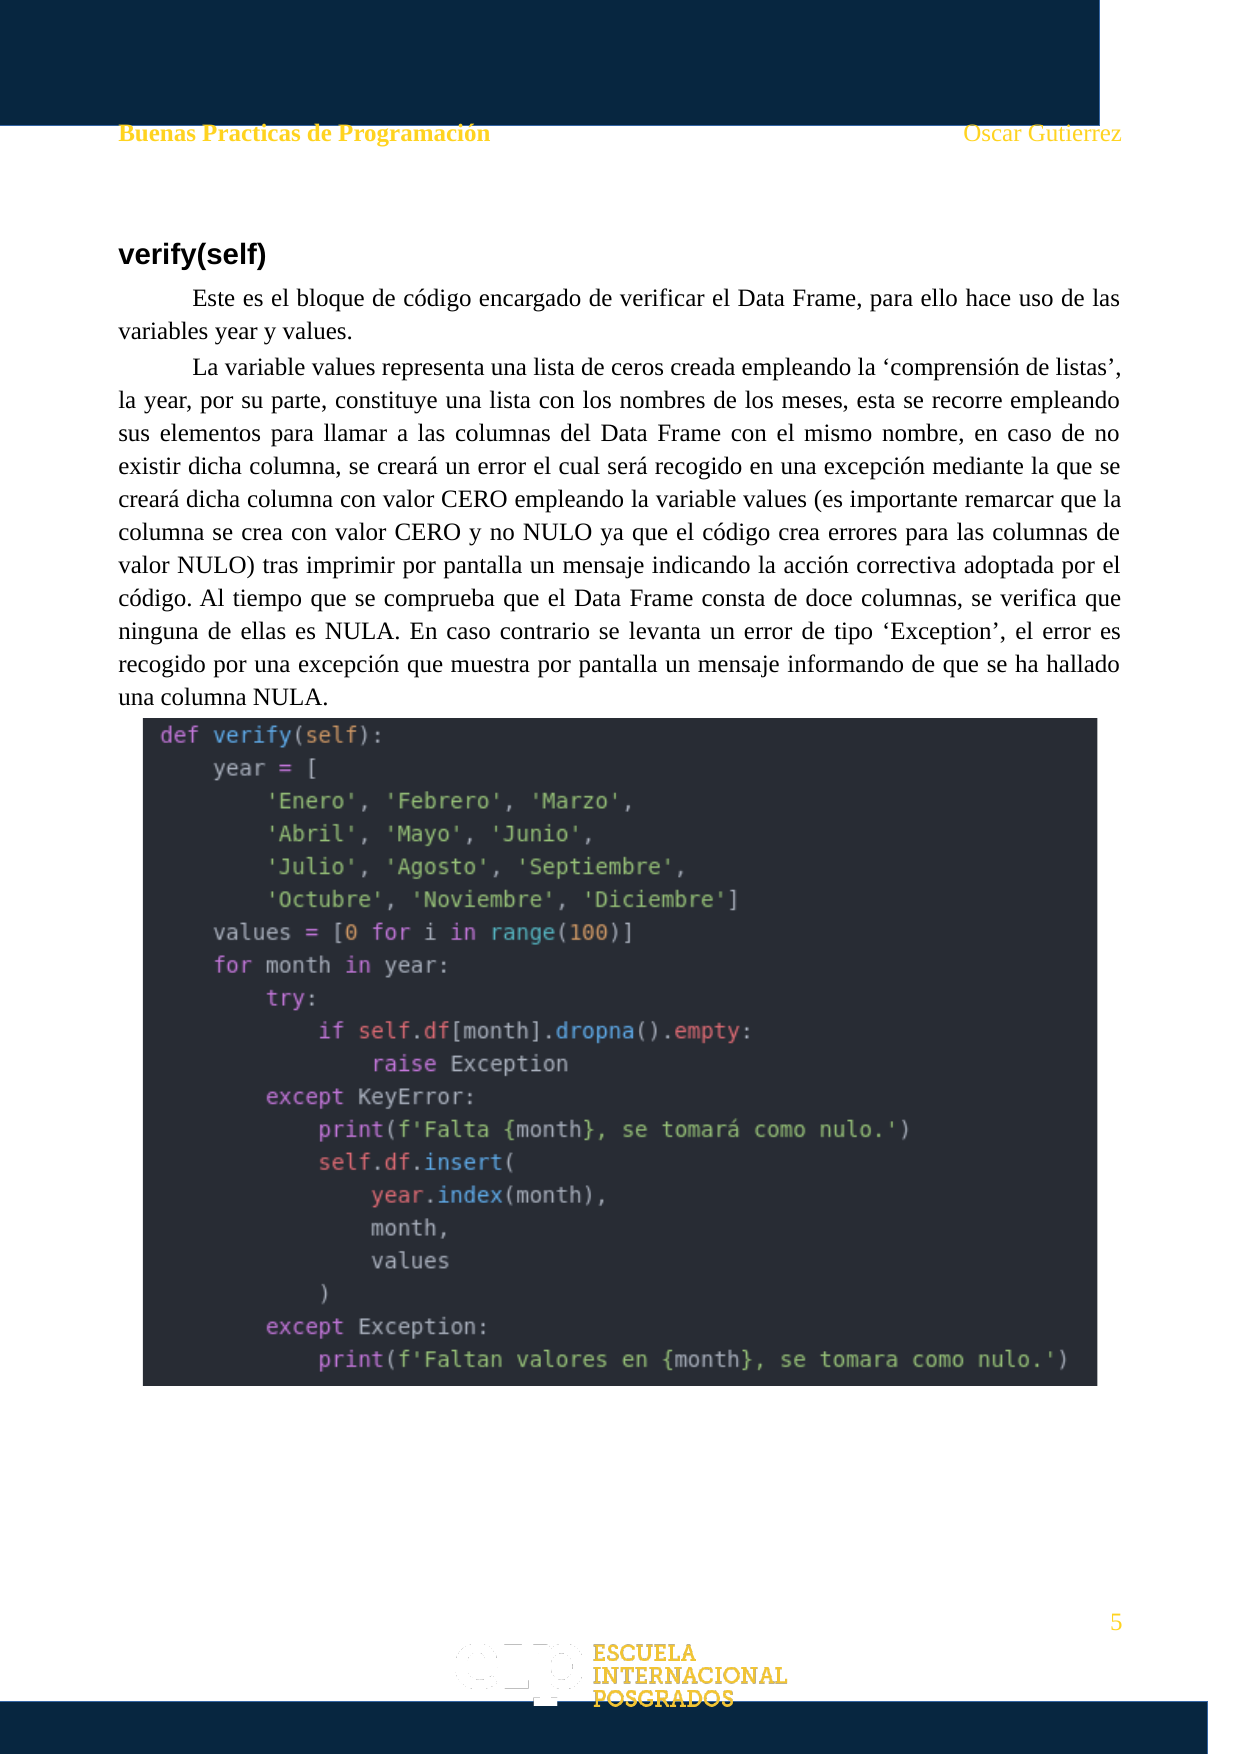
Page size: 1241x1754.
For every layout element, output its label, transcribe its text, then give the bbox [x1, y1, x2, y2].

text La variable values representa una lista de ceros creada empleando la ‘comprensión de listas’, la year, por su parte, constituye una lista con los nombres de los meses, esta se recorre empleando sus elementos para llamar a las columnas del Data Frame con el mismo nombre, en caso de no existir dicha columna, se creará un error el cual será recogido en una excepción mediante la que se creará dicha columna con valor CERO empleando la variable values (es importante remarcar que la columna se crea con valor CERO y no NULO ya que el código crea errores para las columnas de valor NULO) tras imprimir por pantalla un mensaje indicando la acción correctiva adoptada por el código. Al tiempo que se comprueba que el Data Frame consta de doce columnas, se verifica que ninguna de ellas es NULA. En caso contrario se levanta un error de tipo ‘Exception’, el error es recogido por una excepción que muestra por pantalla un mensaje informando de que se ha hallado una columna NULA. [118, 352, 1122, 711]
picture [142, 718, 1098, 1386]
picture [452, 1614, 788, 1712]
subtitle verify(self) [118, 237, 1122, 271]
text Este es el bloque de código encargado de verificar el Data Frame, para ello hace uso de las variables year y values. [118, 283, 1122, 345]
